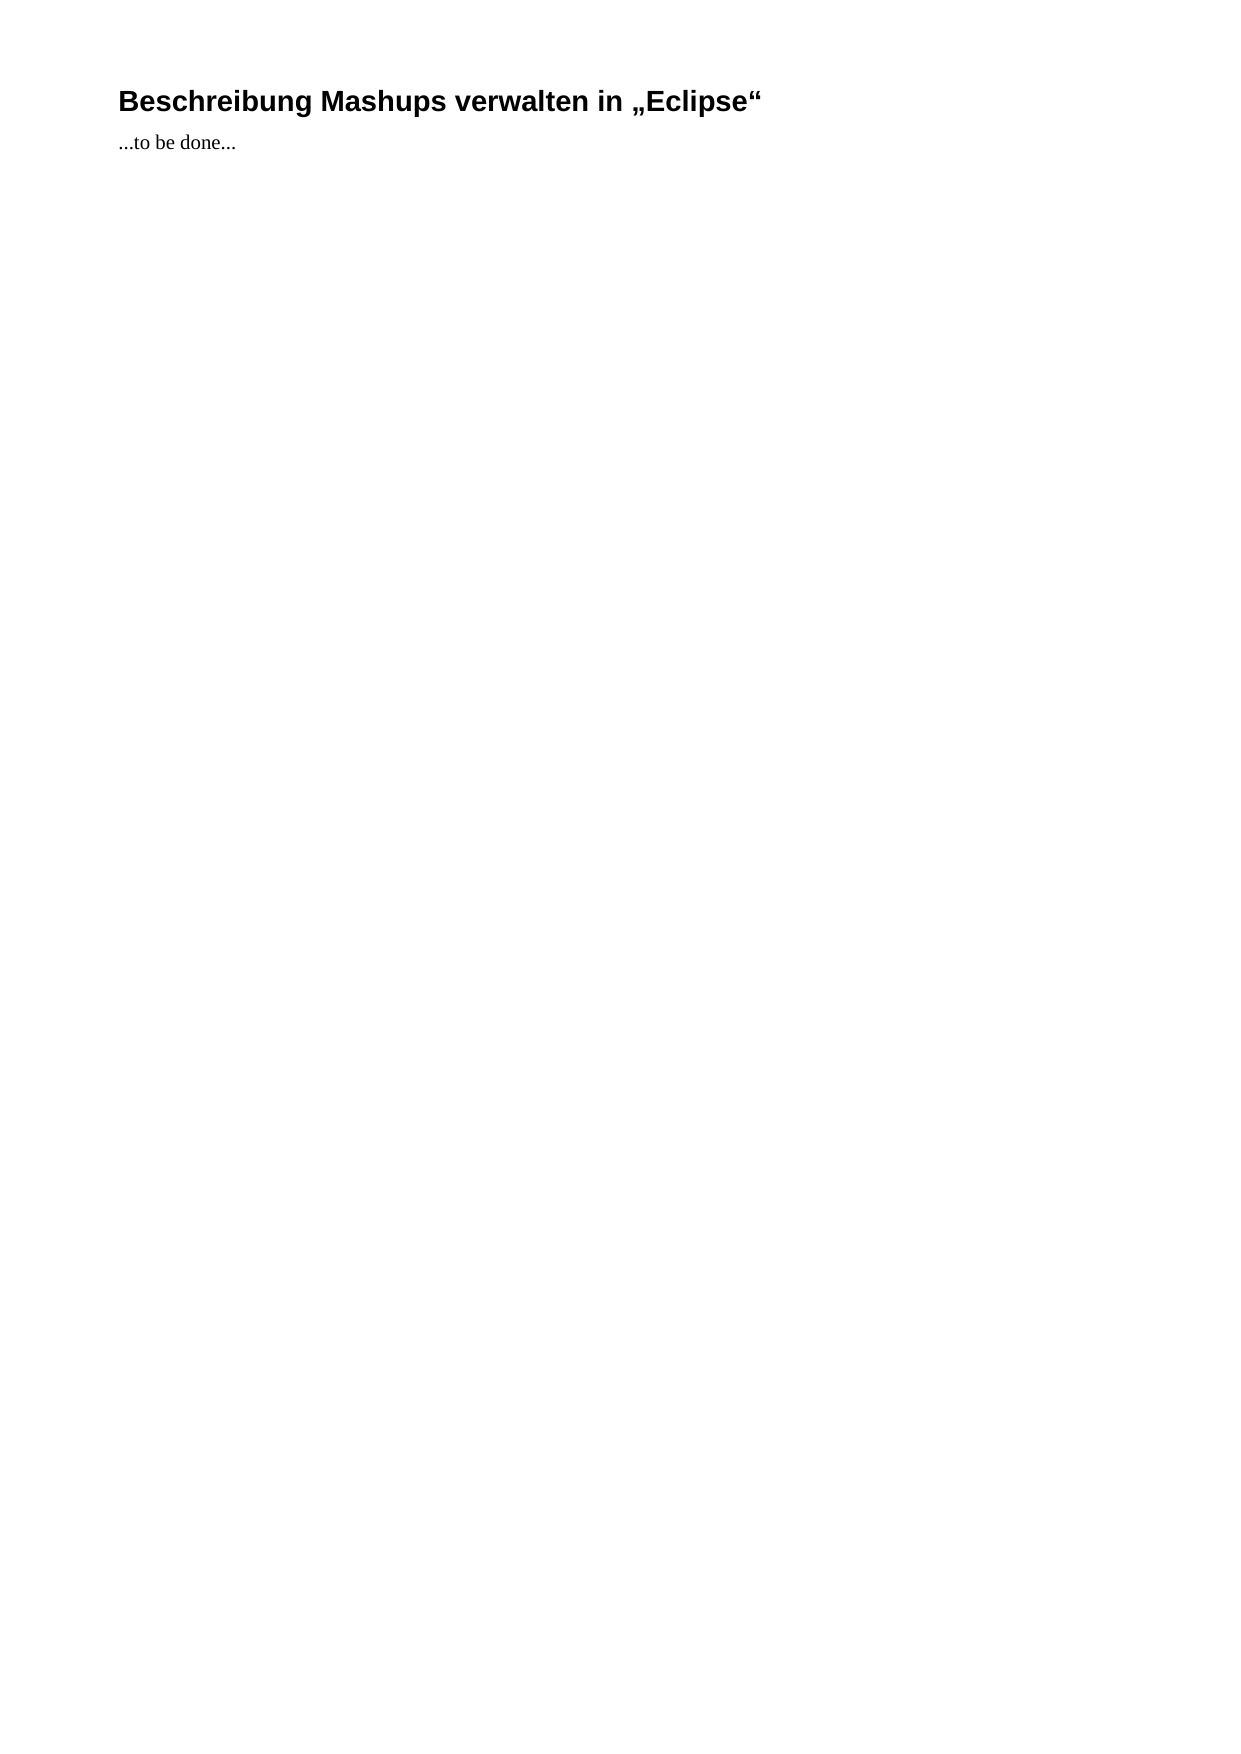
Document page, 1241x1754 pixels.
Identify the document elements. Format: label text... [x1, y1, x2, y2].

subtitle Beschreibung Mashups verwalten in „Eclipse“ [118, 84, 1181, 118]
text ...to be done... [118, 130, 1181, 154]
